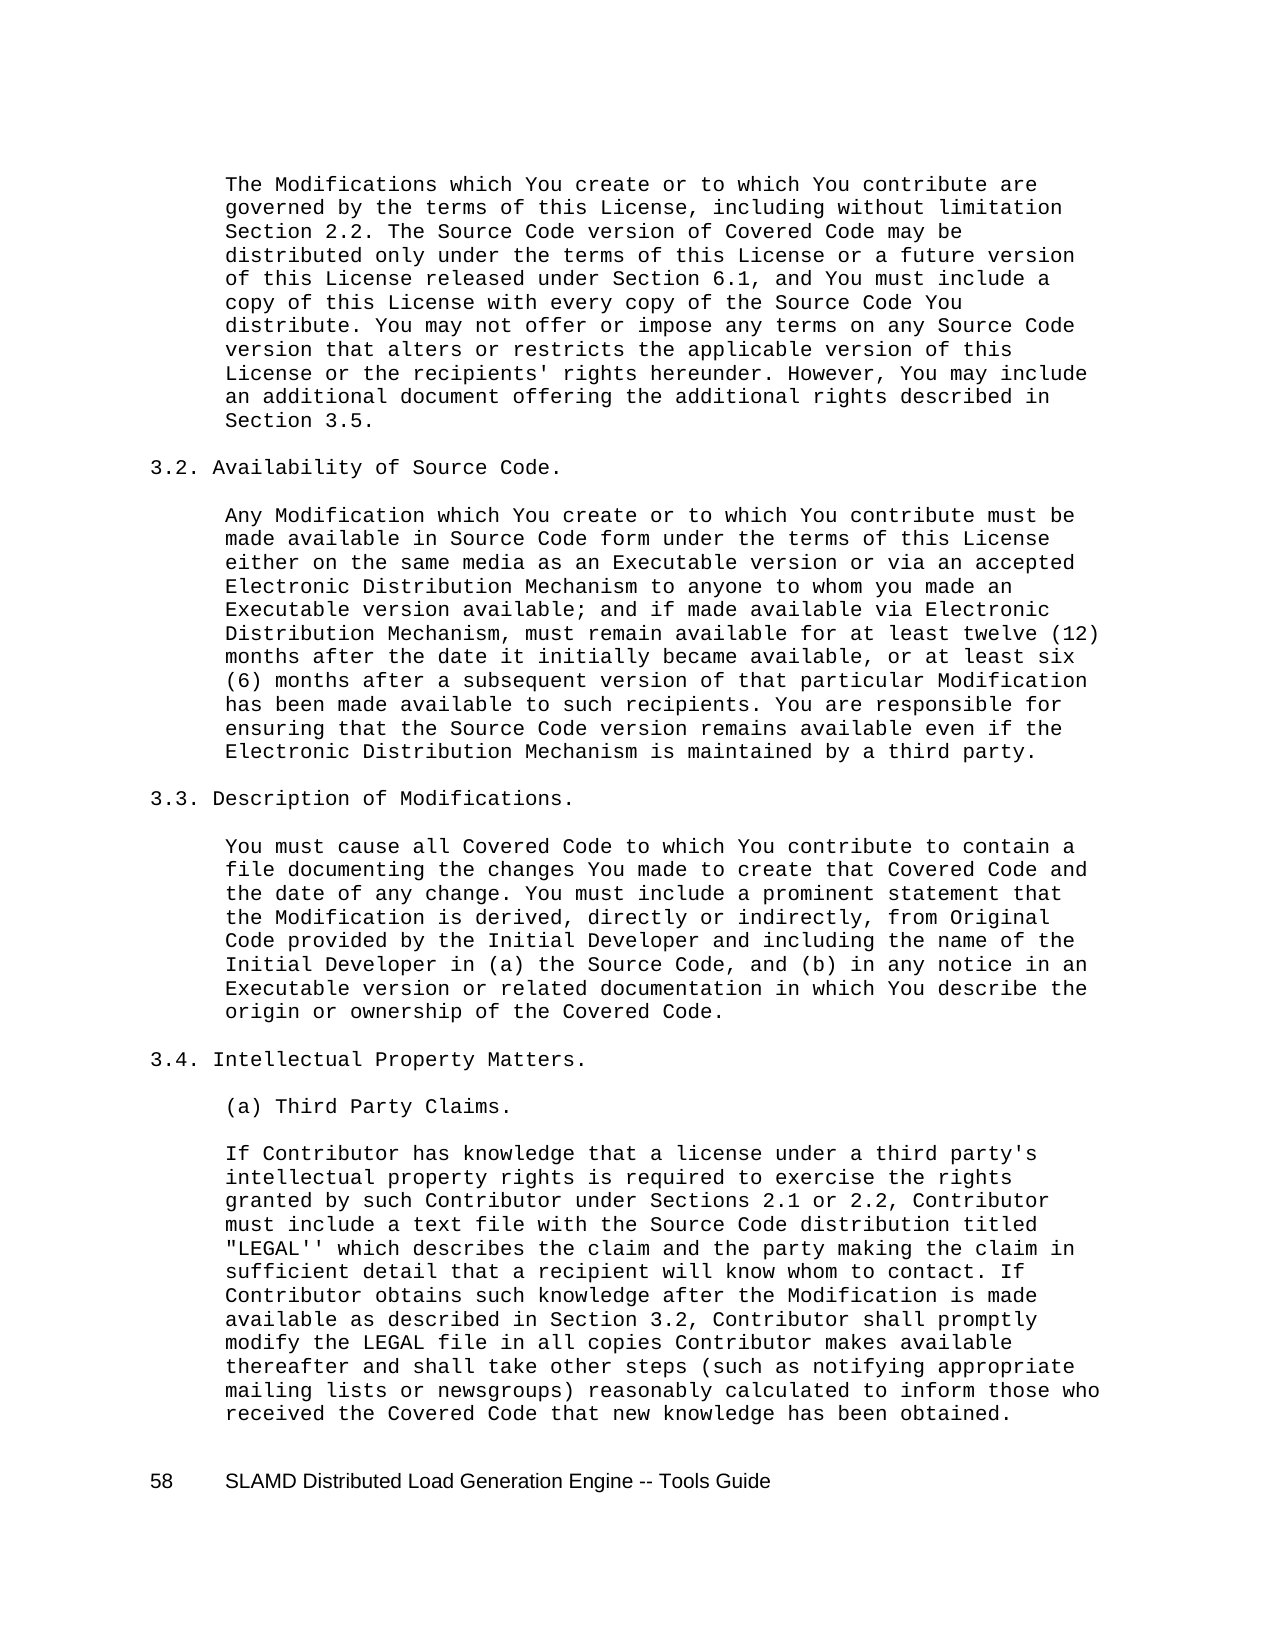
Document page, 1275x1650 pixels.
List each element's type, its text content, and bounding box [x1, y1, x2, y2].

text the date of any change. You must include a prominent statement that [150, 883, 1125, 907]
text version that alters or restricts the applicable version of this [150, 339, 1125, 363]
text of this License released under Section 6.1, and You must include a [150, 268, 1125, 292]
text mailing lists or newsgroups) reasonably calculated to inform those who [150, 1379, 1125, 1403]
text governed by the terms of this License, including without limitation [150, 197, 1125, 221]
text License or the recipients' rights hereunder. However, You may include [150, 363, 1125, 386]
text an additional document offering the additional rights described in [150, 386, 1125, 410]
text intellectual property rights is required to exercise the rights [150, 1167, 1125, 1190]
text You must cause all Covered Code to which You contribute to contain a [150, 836, 1125, 859]
text Contributor obtains such knowledge after the Modification is made [150, 1285, 1125, 1309]
text modify the LEGAL file in all copies Contributor makes available [150, 1332, 1125, 1356]
text 3.2. Availability of Source Code. [150, 457, 1125, 481]
text Section 2.2. The Source Code version of Covered Code may be [150, 221, 1125, 244]
text The Modifications which You create or to which You contribute are [150, 174, 1125, 197]
text has been made available to such recipients. You are responsible for [150, 694, 1125, 717]
text Electronic Distribution Mechanism to anyone to whom you made an [150, 576, 1125, 599]
text copy of this License with every copy of the Source Code You [150, 292, 1125, 316]
text Electronic Distribution Mechanism is maintained by a third party. [150, 741, 1125, 765]
text sufficient detail that a recipient will know whom to contact. If [150, 1261, 1125, 1285]
text Executable version or related documentation in which You describe the [150, 978, 1125, 1001]
text 3.3. Description of Modifications. [150, 788, 1125, 812]
text months after the date it initially became available, or at least six [150, 647, 1125, 670]
text Any Modification which You create or to which You contribute must be [150, 505, 1125, 528]
text Code provided by the Initial Developer and including the name of the [150, 930, 1125, 954]
text file documenting the changes You made to create that Covered Code and [150, 859, 1125, 883]
text made available in Source Code form under the terms of this License [150, 528, 1125, 552]
text origin or ownership of the Covered Code. [150, 1001, 1125, 1025]
text 3.4. Intellectual Property Matters. [150, 1048, 1125, 1072]
text either on the same media as an Executable version or via an accepted [150, 552, 1125, 576]
text ensuring that the Source Code version remains available even if the [150, 717, 1125, 741]
text distribute. You may not offer or impose any terms on any Source Code [150, 316, 1125, 339]
text the Modification is derived, directly or indirectly, from Original [150, 907, 1125, 930]
text available as described in Section 3.2, Contributor shall promptly [150, 1309, 1125, 1332]
text If Contributor has knowledge that a license under a third party's [150, 1143, 1125, 1167]
text granted by such Contributor under Sections 2.1 or 2.2, Contributor [150, 1190, 1125, 1214]
text Initial Developer in (a) the Source Code, and (b) in any notice in an [150, 954, 1125, 978]
text must include a text file with the Source Code distribution titled [150, 1214, 1125, 1238]
text received the Covered Code that new knowledge has been obtained. [150, 1403, 1125, 1427]
text Distribution Mechanism, must remain available for at least twelve (12) [150, 623, 1125, 647]
text Section 3.5. [150, 410, 1125, 434]
text thereafter and shall take other steps (such as notifying appropriate [150, 1356, 1125, 1379]
text Executable version available; and if made available via Electronic [150, 599, 1125, 623]
text (6) months after a subsequent version of that particular Modification [150, 670, 1125, 694]
text distributed only under the terms of this License or a future version [150, 244, 1125, 268]
text "LEGAL'' which describes the claim and the party making the claim in [150, 1238, 1125, 1261]
text (a) Third Party Claims. [150, 1096, 1125, 1119]
